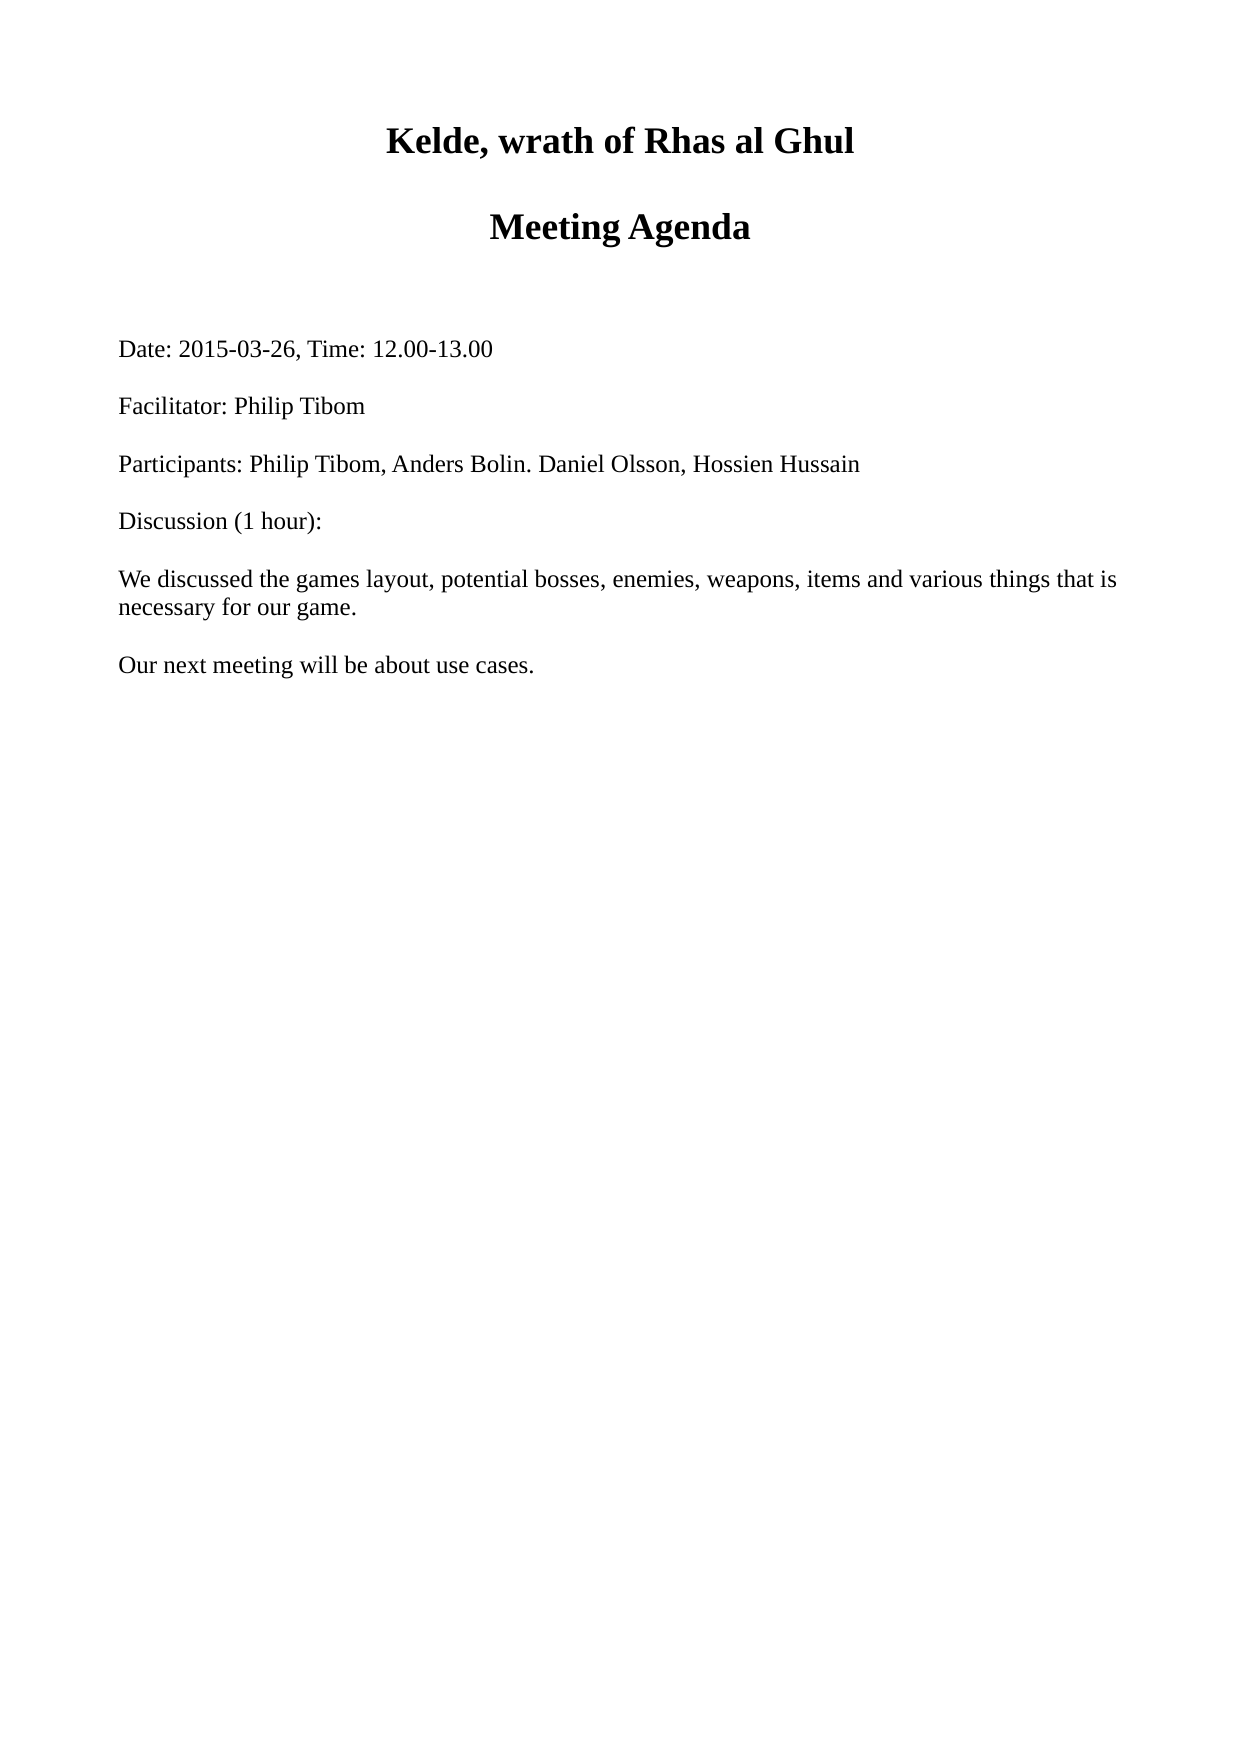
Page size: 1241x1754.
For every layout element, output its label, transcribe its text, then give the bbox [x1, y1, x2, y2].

text We discussed the games layout, potential bosses, enemies, weapons, items and various things that is necessary for our game. [118, 564, 1122, 621]
text Discussion (1 hour): [118, 506, 1122, 535]
text Kelde, wrath of Rhas al Ghul [118, 118, 1122, 161]
text Date: 2015-03-26, Time: 12.00-13.00 [118, 334, 1122, 362]
text Participants: Philip Tibom, Anders Bolin. Daniel Olsson, Hossien Hussain [118, 449, 1122, 477]
text Facilitator: Philip Tibom [118, 391, 1122, 420]
text Our next meeting will be about use cases. [118, 650, 1122, 679]
text Meeting Agenda [118, 204, 1122, 247]
